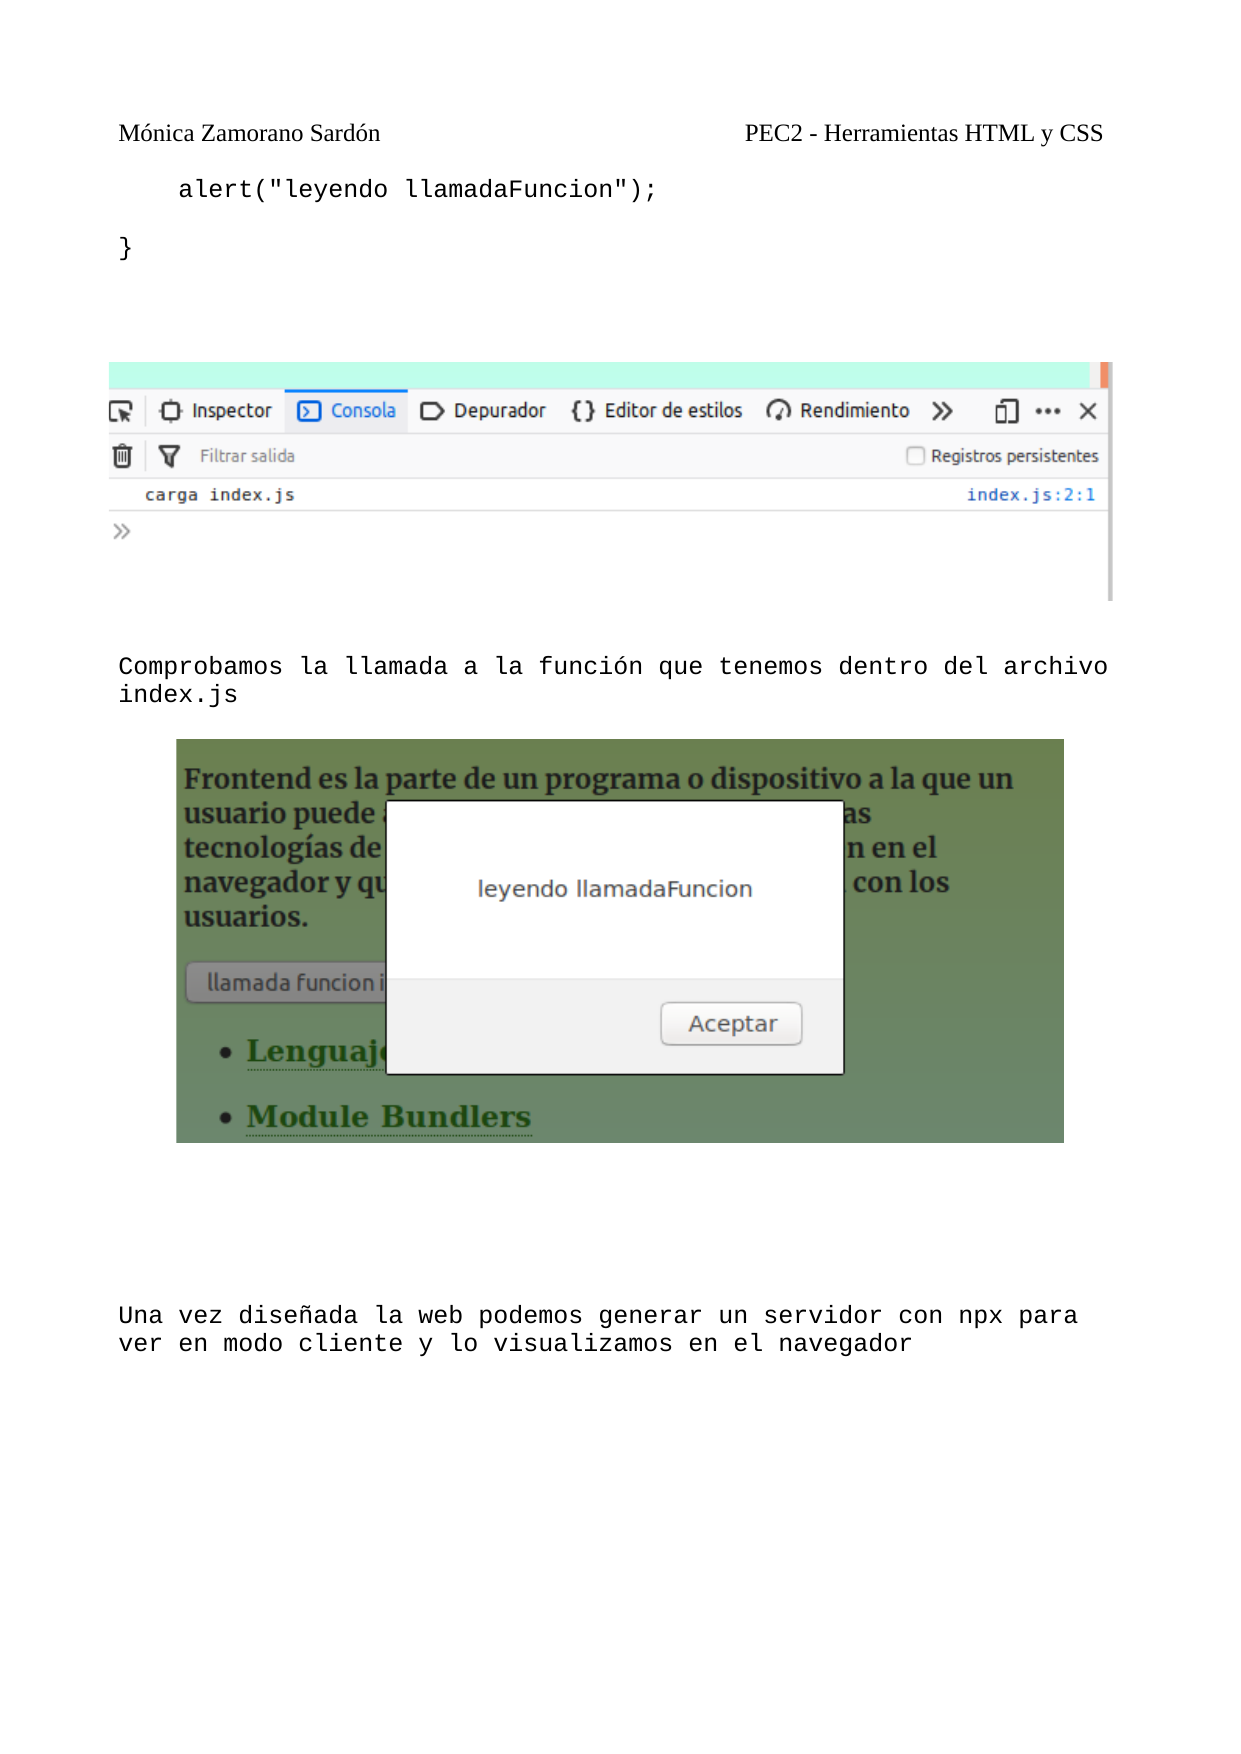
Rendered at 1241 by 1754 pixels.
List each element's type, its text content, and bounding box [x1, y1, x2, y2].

picture [176, 739, 1064, 1143]
text Una vez diseñada la web podemos generar un servidor con npx para ver en modo cliente y lo visualizamos en el navegador [118, 1302, 1122, 1359]
text alert("leyendo llamadaFuncion"); [118, 176, 1122, 205]
picture [108, 362, 1113, 601]
text } [118, 234, 1122, 262]
text Comprobamos la llamada a la función que tenemos dentro del archivo index.js [118, 654, 1122, 710]
